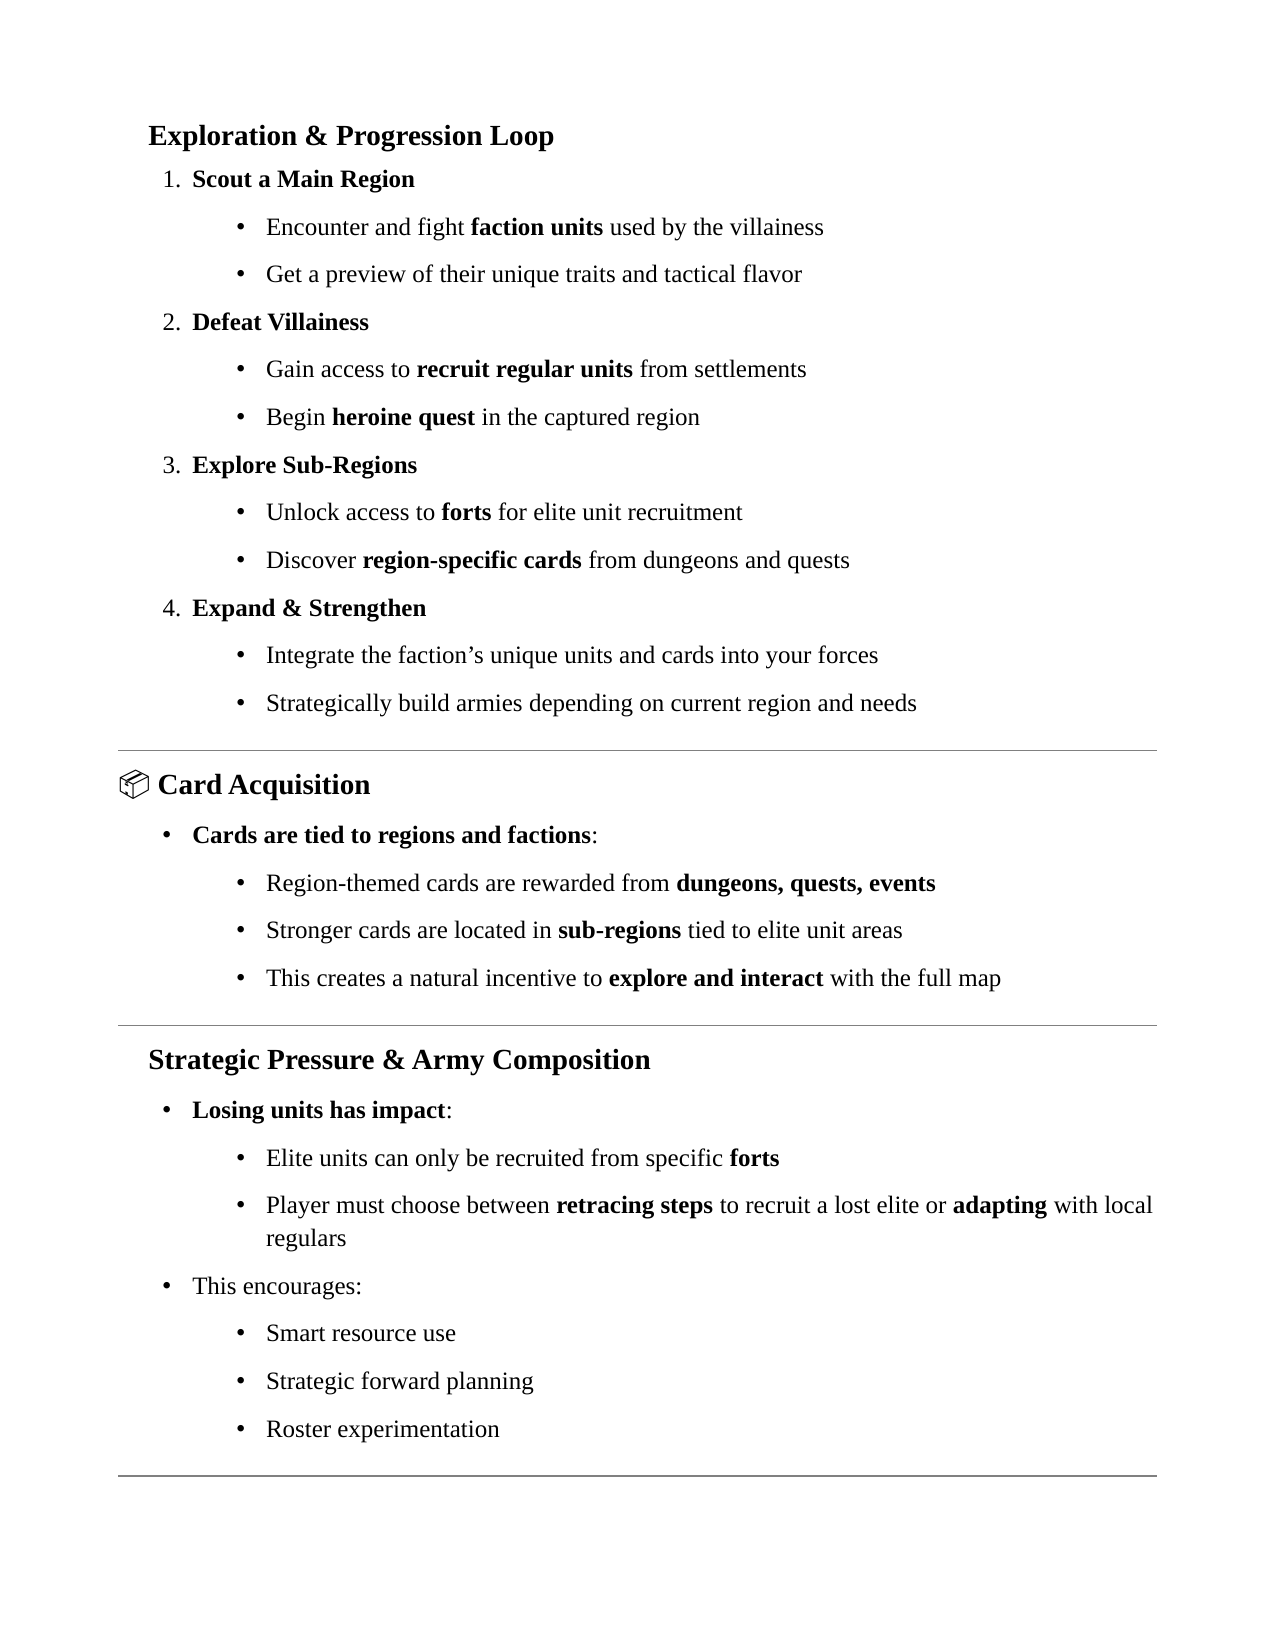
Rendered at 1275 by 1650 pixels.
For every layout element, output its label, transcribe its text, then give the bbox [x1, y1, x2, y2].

list Integrate the faction’s unique units and cards into your forces [236, 640, 1157, 669]
list Gain access to recruit regular units from settlements [236, 354, 1157, 383]
list Discover region-specific cards from dungeons and quests [236, 545, 1157, 574]
list Strategic forward planning [236, 1366, 1157, 1395]
list Encounter and fight faction units used by the villainess [236, 212, 1157, 241]
list Get a preview of their unique traits and tactical flavor [236, 259, 1157, 288]
list This encourages: [162, 1271, 1157, 1299]
subtitle 🧠 Strategic Pressure & Army Composition [118, 1042, 1157, 1075]
list Strategically build armies depending on current region and needs [236, 688, 1157, 717]
list Defeat Villainess [162, 307, 1157, 336]
list Scout a Main Region [162, 164, 1157, 193]
list Losing units has impact: [162, 1095, 1157, 1124]
list Cards are tied to regions and factions: [162, 820, 1157, 849]
list Expand & Strengthen [162, 593, 1157, 621]
list This creates a natural incentive to explore and interact with the full map [236, 963, 1157, 992]
list Region-themed cards are rewarded from dungeons, quests, events [236, 868, 1157, 896]
list Player must choose between retracing steps to recruit a lost elite or adapting with local regulars [236, 1190, 1157, 1252]
subtitle 📦 Card Acquisition [118, 767, 1157, 800]
list Smart resource use [236, 1318, 1157, 1347]
list Begin heroine quest in the captured region [236, 402, 1157, 431]
list Explore Sub-Regions [162, 450, 1157, 478]
list Unlock access to forts for elite unit recruitment [236, 497, 1157, 526]
list Roster experimentation [236, 1414, 1157, 1442]
subtitle 🧩 Exploration & Progression Loop [118, 118, 1157, 152]
list Elite units can only be recruited from specific forts [236, 1143, 1157, 1171]
list Stronger cards are located in sub-regions tied to elite unit areas [236, 915, 1157, 944]
